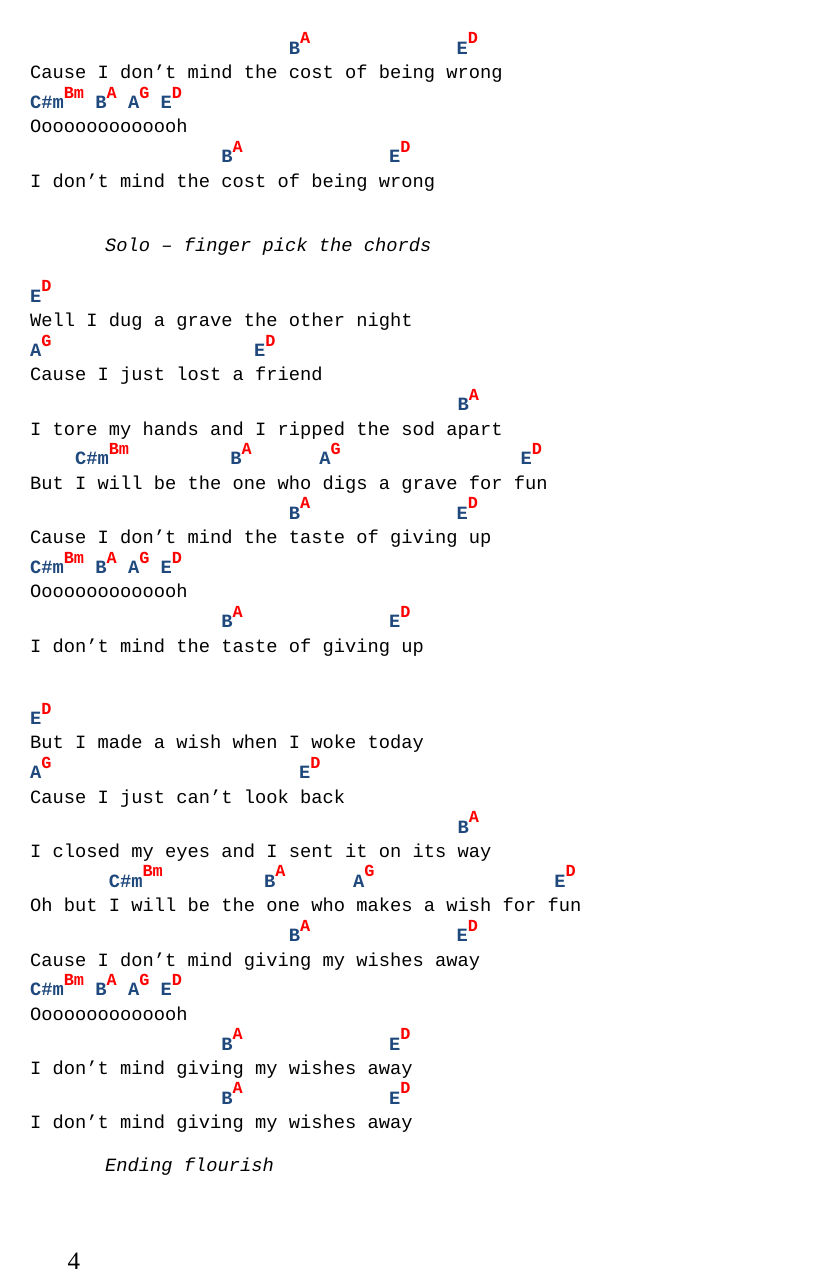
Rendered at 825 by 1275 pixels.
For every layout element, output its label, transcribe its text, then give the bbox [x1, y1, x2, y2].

text BA ED [30, 495, 806, 528]
text ED [30, 700, 806, 733]
text But I will be the one who digs a grave for fun [30, 474, 806, 495]
text Oooooooooooooh [30, 1004, 806, 1026]
text BA ED [30, 917, 806, 950]
text Oh but I will be the one who makes a wish for fun [30, 896, 806, 917]
text BA ED [30, 1080, 806, 1113]
text I tore my hands and I ripped the sod apart [30, 419, 806, 441]
text C#mBm BA AG ED [30, 84, 806, 117]
text Cause I just lost a friend [30, 365, 806, 386]
text AG ED [30, 332, 806, 365]
text BA ED [30, 1026, 806, 1059]
text BA ED [30, 30, 806, 63]
text BA ED [30, 603, 806, 636]
text C#mBm BA AG ED [30, 549, 806, 582]
text C#mBm BA AG ED [30, 863, 806, 896]
text BA [30, 809, 806, 842]
text BA [30, 386, 806, 419]
text I closed my eyes and I sent it on its way [30, 842, 806, 863]
text But I made a wish when I woke today [30, 733, 806, 754]
text I don’t mind giving my wishes away [30, 1059, 806, 1080]
text I don’t mind the taste of giving up [30, 636, 806, 658]
text C#mBm BA AG ED [30, 972, 806, 1004]
text I don’t mind giving my wishes away [30, 1113, 806, 1134]
text Ending flourish [30, 1156, 806, 1177]
text Oooooooooooooh [30, 117, 806, 138]
text AG ED [30, 754, 806, 787]
text Solo – finger pick the chords [30, 235, 806, 257]
text Oooooooooooooh [30, 582, 806, 603]
text Cause I just can’t look back [30, 787, 806, 809]
text Well I dug a grave the other night [30, 311, 806, 332]
text ED [30, 278, 806, 311]
text Cause I don’t mind the taste of giving up [30, 528, 806, 549]
text Cause I don’t mind the cost of being wrong [30, 63, 806, 84]
text C#mBm BA AG ED [30, 441, 806, 474]
text Cause I don’t mind giving my wishes away [30, 950, 806, 972]
text BA ED [30, 138, 806, 172]
text I don’t mind the cost of being wrong [30, 172, 806, 193]
